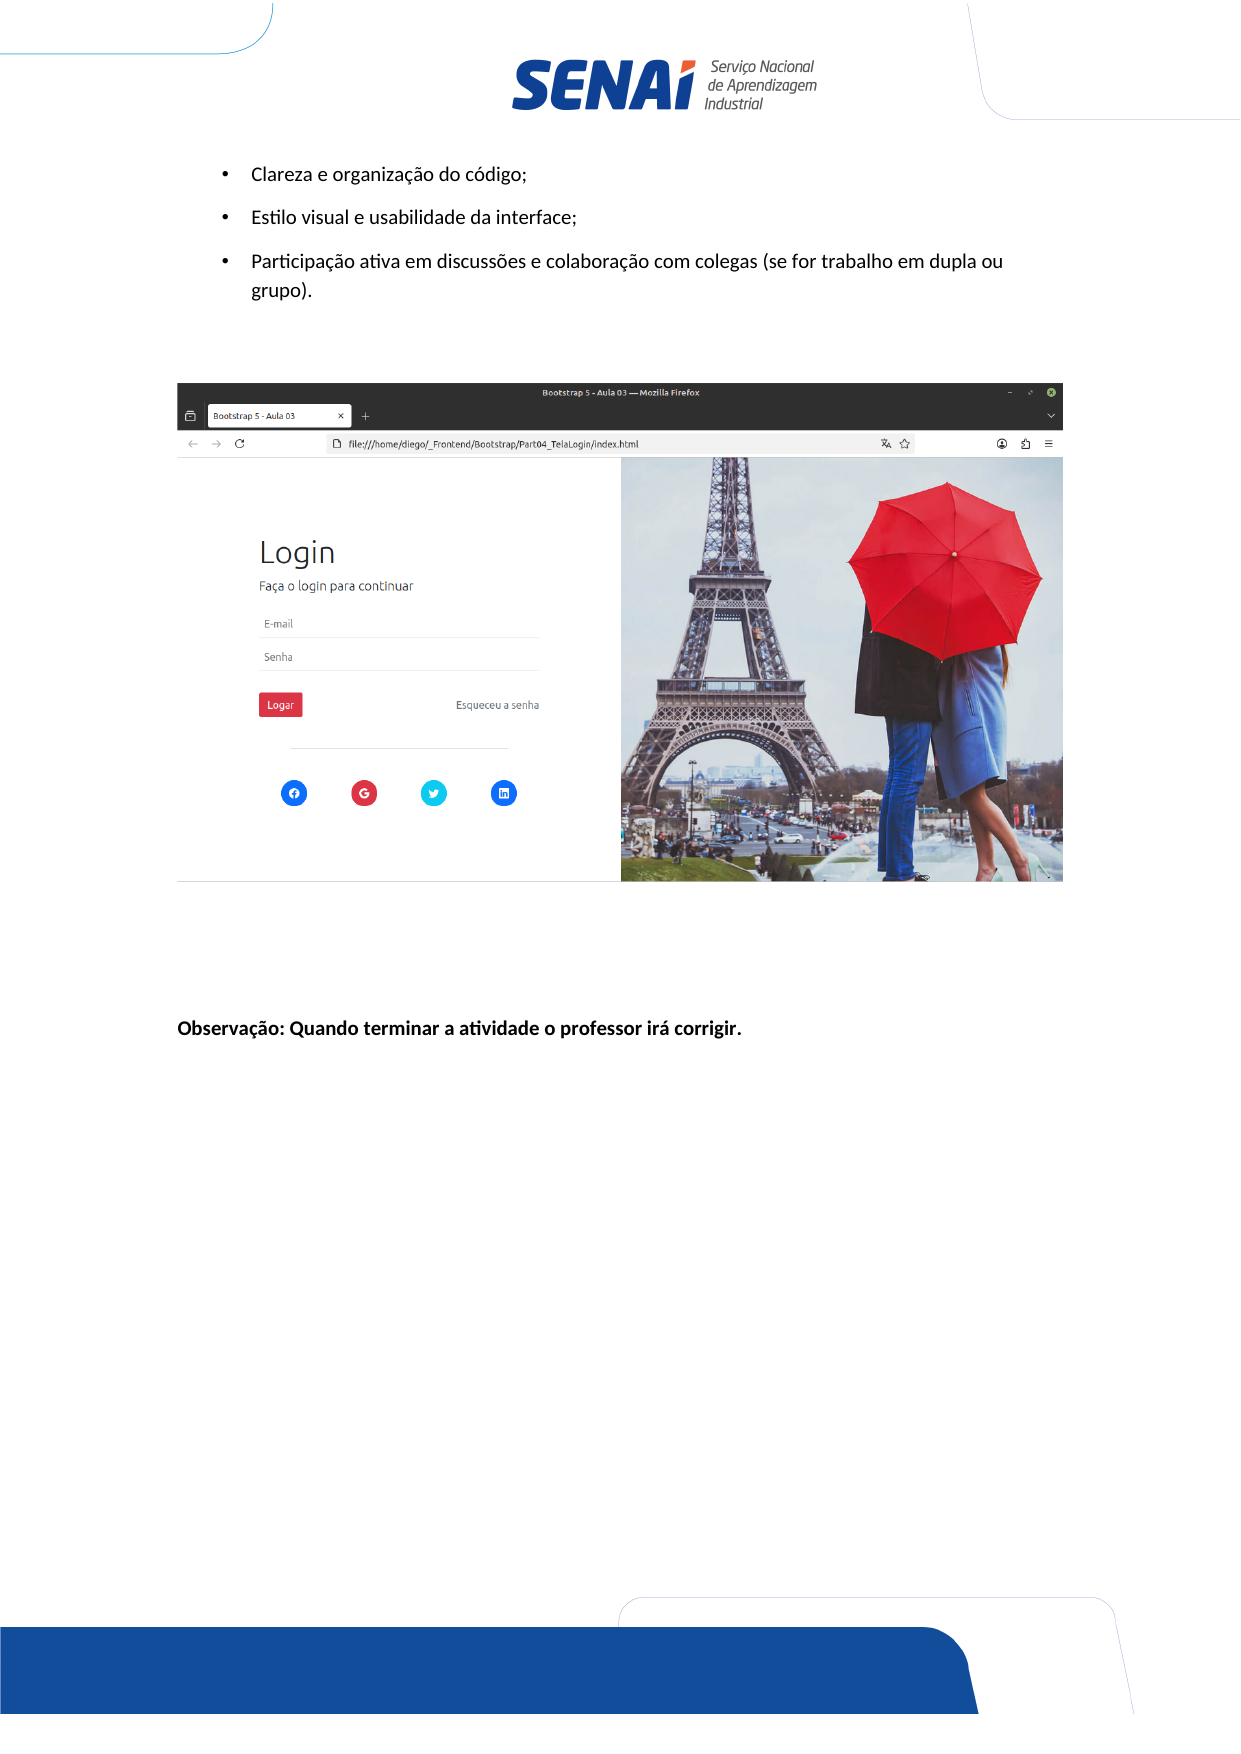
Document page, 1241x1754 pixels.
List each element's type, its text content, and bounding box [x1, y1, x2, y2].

picture [0, 3, 1241, 157]
list Clareza e organização do código; [222, 148, 1063, 186]
list Estilo visual e usabilidade da interface; [222, 204, 1063, 230]
list Participação ativa em discussões e colaboração com colegas (se for trabalho em dupla ou grupo). [222, 248, 1063, 303]
picture [177, 383, 1063, 882]
picture [0, 1563, 1233, 1714]
text Observação: Quando terminar a atividade o professor irá corrigir. [177, 1015, 1063, 1041]
